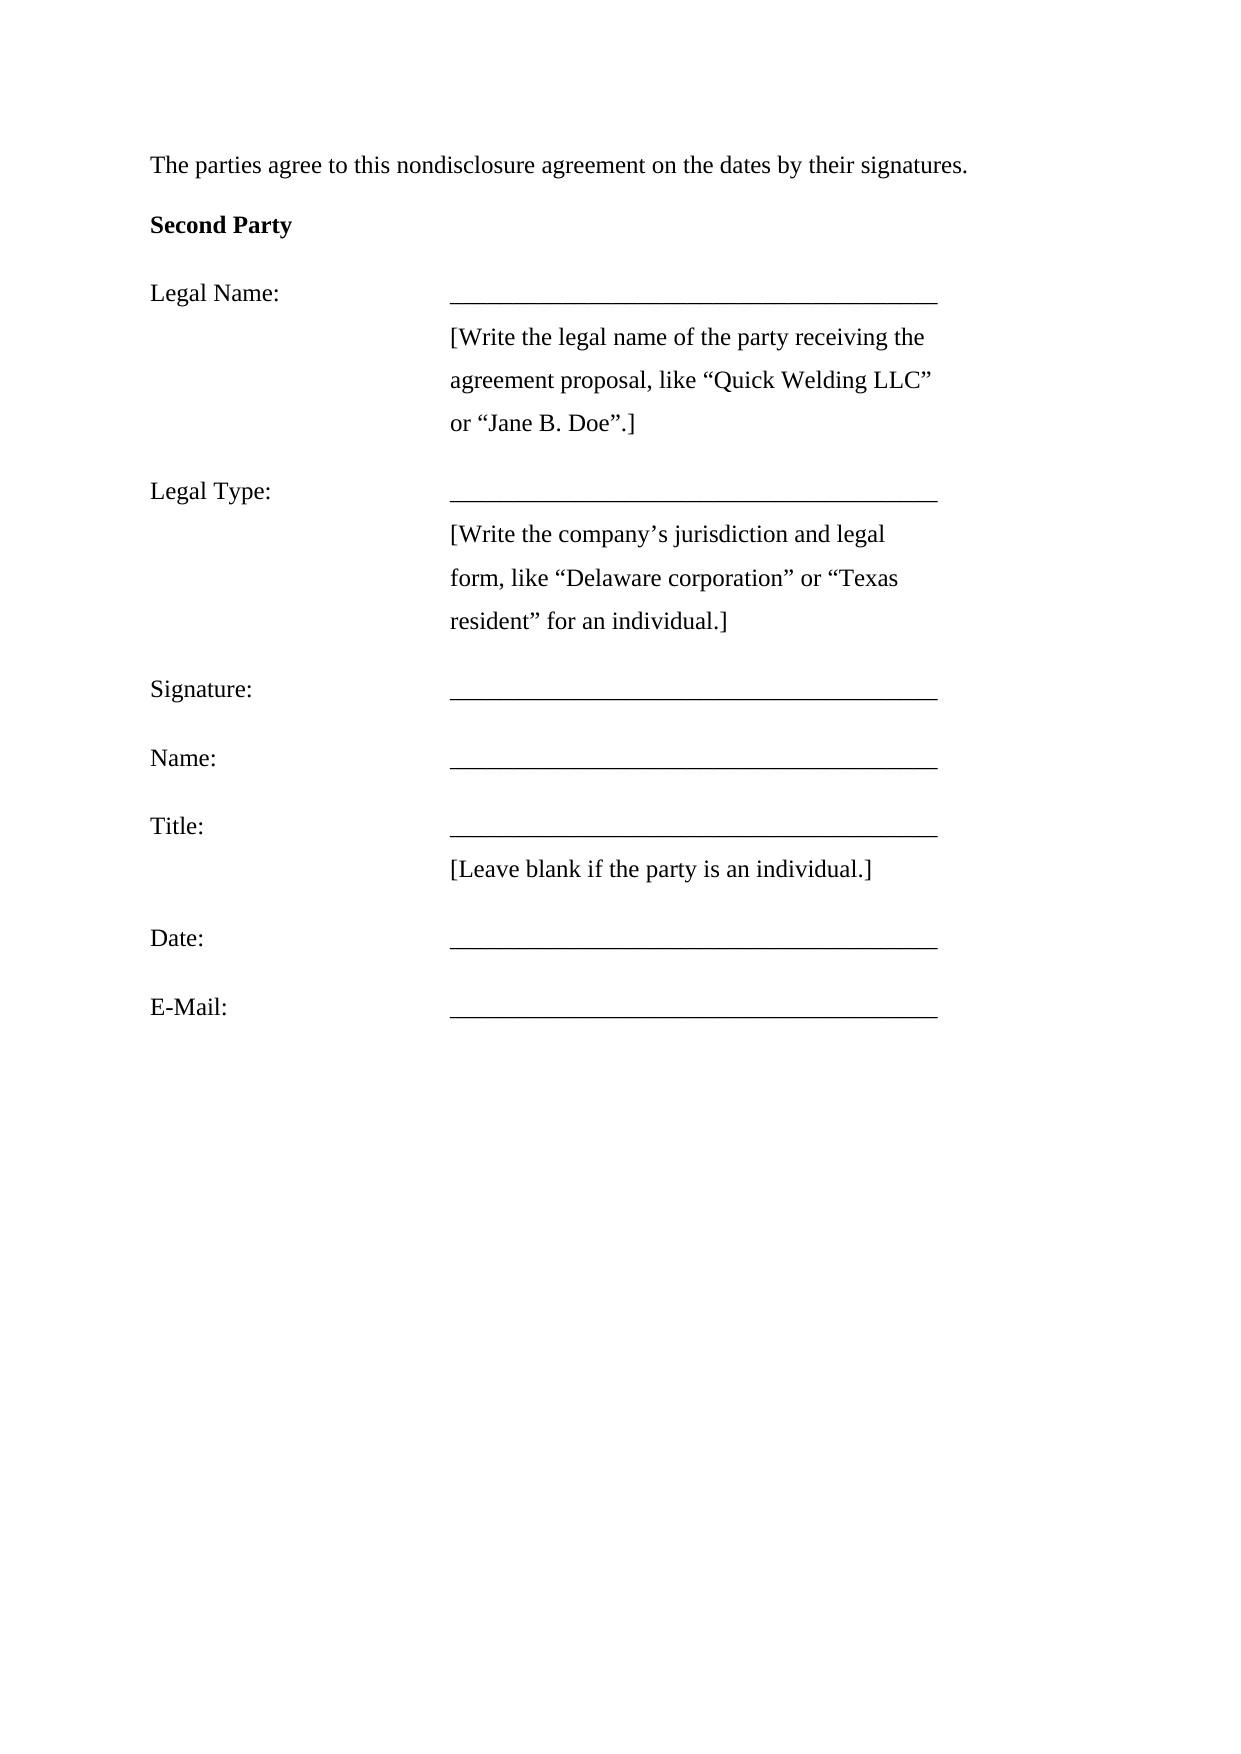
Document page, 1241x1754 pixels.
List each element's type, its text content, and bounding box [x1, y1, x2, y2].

text Second Party [150, 210, 940, 239]
text Date: _______________________________________ [150, 923, 940, 952]
text Title: _______________________________________ [Leave blank if the party is an individual.] [150, 811, 940, 883]
text Legal Name: _______________________________________ [Write the legal name of the party receiving the agreement proposal, like “Quick Welding LLC” or “Jane B. Doe”.] [150, 278, 940, 437]
text The parties agree to this nondisclosure agreement on the dates by their signatures. [150, 150, 1090, 179]
text Name: _______________________________________ [150, 743, 940, 772]
text Signature: _______________________________________ [150, 674, 940, 703]
text Legal Type: _______________________________________ [Write the company’s jurisdiction and legal form, like “Delaware corporation” or “Texas resident” for an individual.] [150, 476, 940, 634]
text E-Mail: _______________________________________ [150, 992, 940, 1020]
